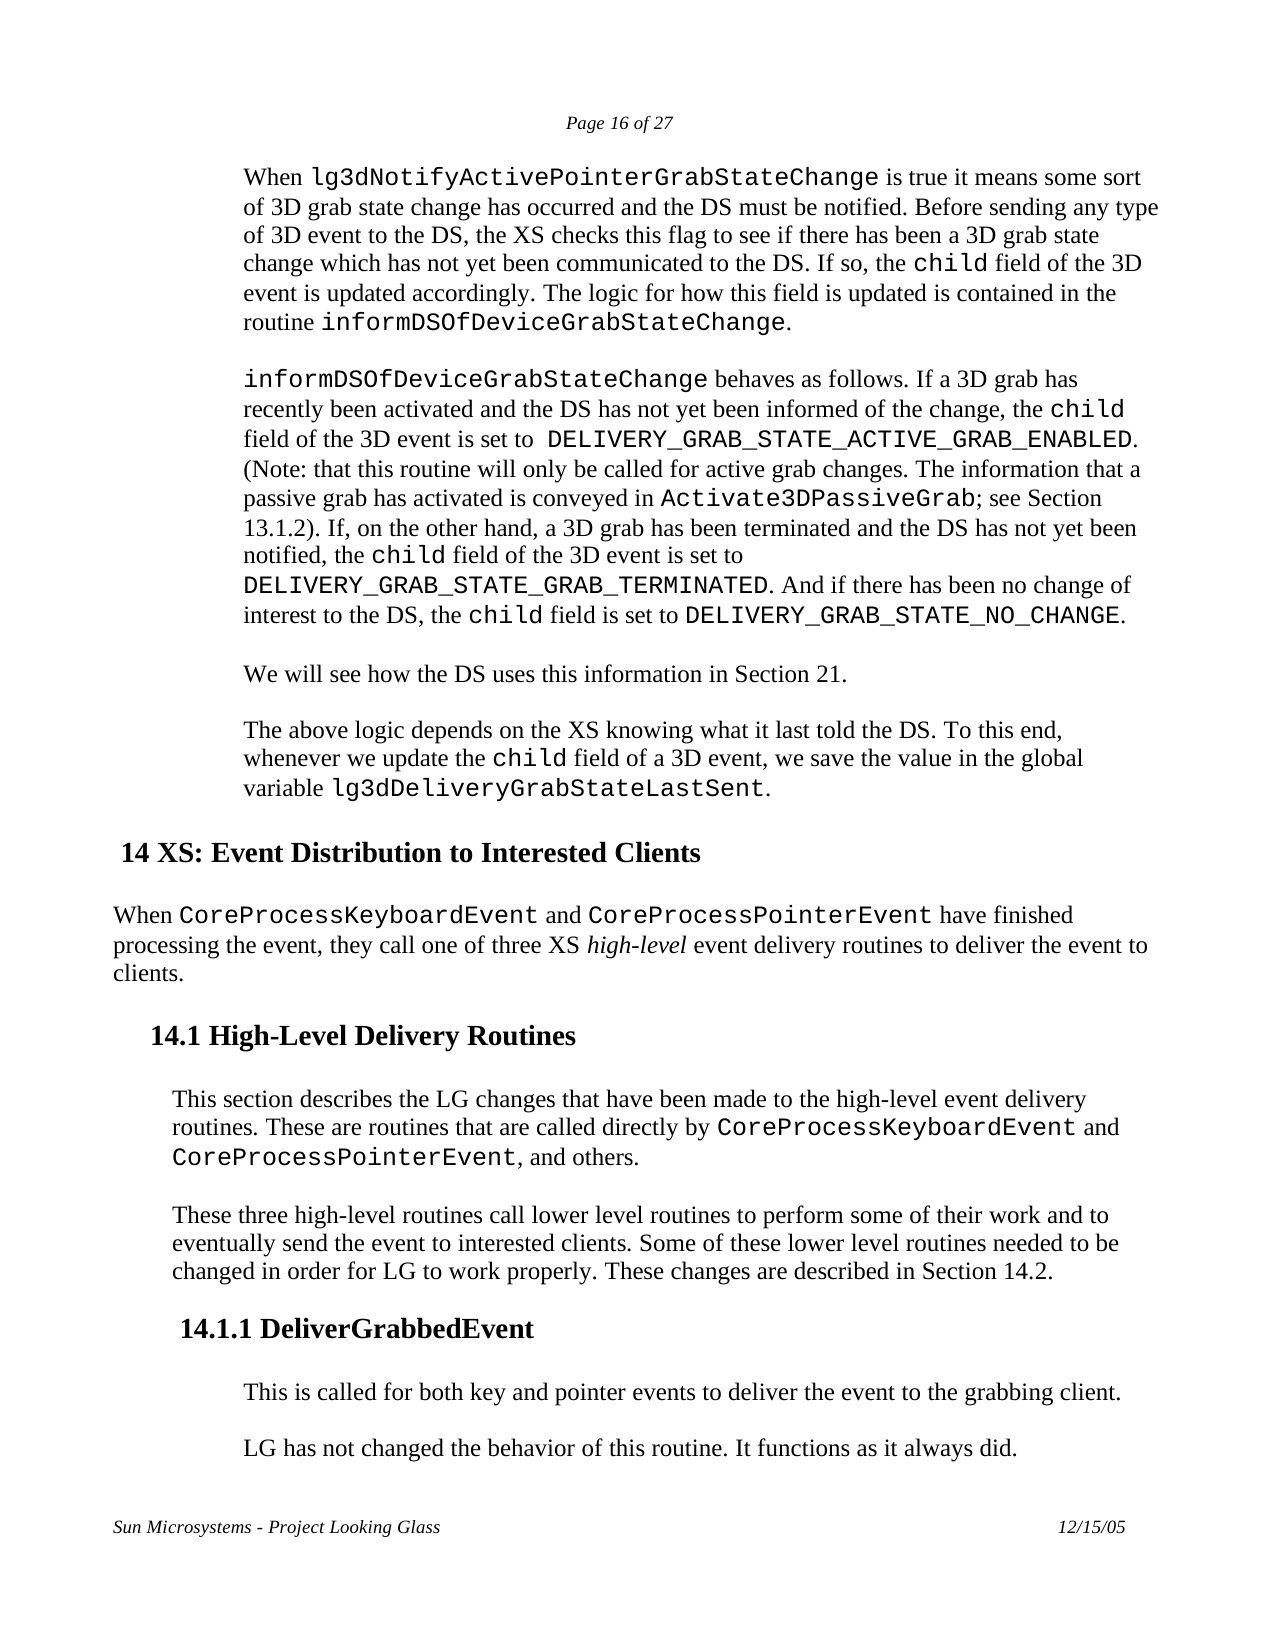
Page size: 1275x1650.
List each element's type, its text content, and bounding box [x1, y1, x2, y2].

text informDSOfDeviceGrabStateChange behaves as follows. If a 3D grab has recently been activated and the DS has not yet been informed of the change, the child field of the 3D event is set to DELIVERY_GRAB_STATE_ACTIVE_GRAB_ENABLED. (Note: that this routine will only be called for active grab changes. The information that a passive grab has activated is conveyed in Activate3DPassiveGrab; see Section 13.1.2). If, on the other hand, a 3D grab has been terminated and the DS has not yet been notified, the child field of the 3D event is set to DELIVERY_GRAB_STATE_GRAB_TERMINATED. And if there has been no change of interest to the DS, the child field is set to DELIVERY_GRAB_STATE_NO_CHANGE. [243, 365, 1162, 631]
list XS: Event Distribution to Interested Clients [113, 836, 1162, 868]
text The above logic depends on the XS knowing what it last told the DS. To this end, whenever we update the child field of a 3D event, we save the value in the global variable lg3dDeliveryGrabStateLastSent. [243, 716, 1162, 803]
list This section describes the LG changes that have been made to the high-level event delivery routines. These are routines that are called directly by CoreProcessKeyboardEvent and CoreProcessPointerEvent, and others. [142, 1084, 1162, 1173]
list High-Level Delivery Routines [142, 1019, 1162, 1052]
text When CoreProcessKeyboardEvent and CoreProcessPointerEvent have finished processing the event, they call one of three XS high-level event delivery routines to deliver the event to clients. [113, 901, 1162, 987]
list DeliverGrabbedEvent [172, 1313, 1162, 1345]
text When lg3dNotifyActivePointerGrabStateChange is true it means some sort of 3D grab state change has occurred and the DS must be notified. Before sending any type of 3D event to the DS, the XS checks this flag to see if there has been a 3D grab state change which has not yet been communicated to the DS. If so, the child field of the 3D event is updated accordingly. The logic for how this field is updated is contained in the routine informDSOfDeviceGrabStateChange. [243, 163, 1162, 337]
text We will see how the DS uses this information in Section 21. [243, 659, 1162, 687]
text LG has not changed the behavior of this routine. It functions as it always did. [243, 1434, 1162, 1462]
text This is called for both key and pointer events to deliver the event to the grabbing client. [243, 1378, 1162, 1406]
list These three high-level routines call lower level routines to perform some of their work and to eventually send the event to interested clients. Some of these lower level routines needed to be changed in order for LG to work properly. These changes are described in Section 14.2. [142, 1201, 1162, 1285]
